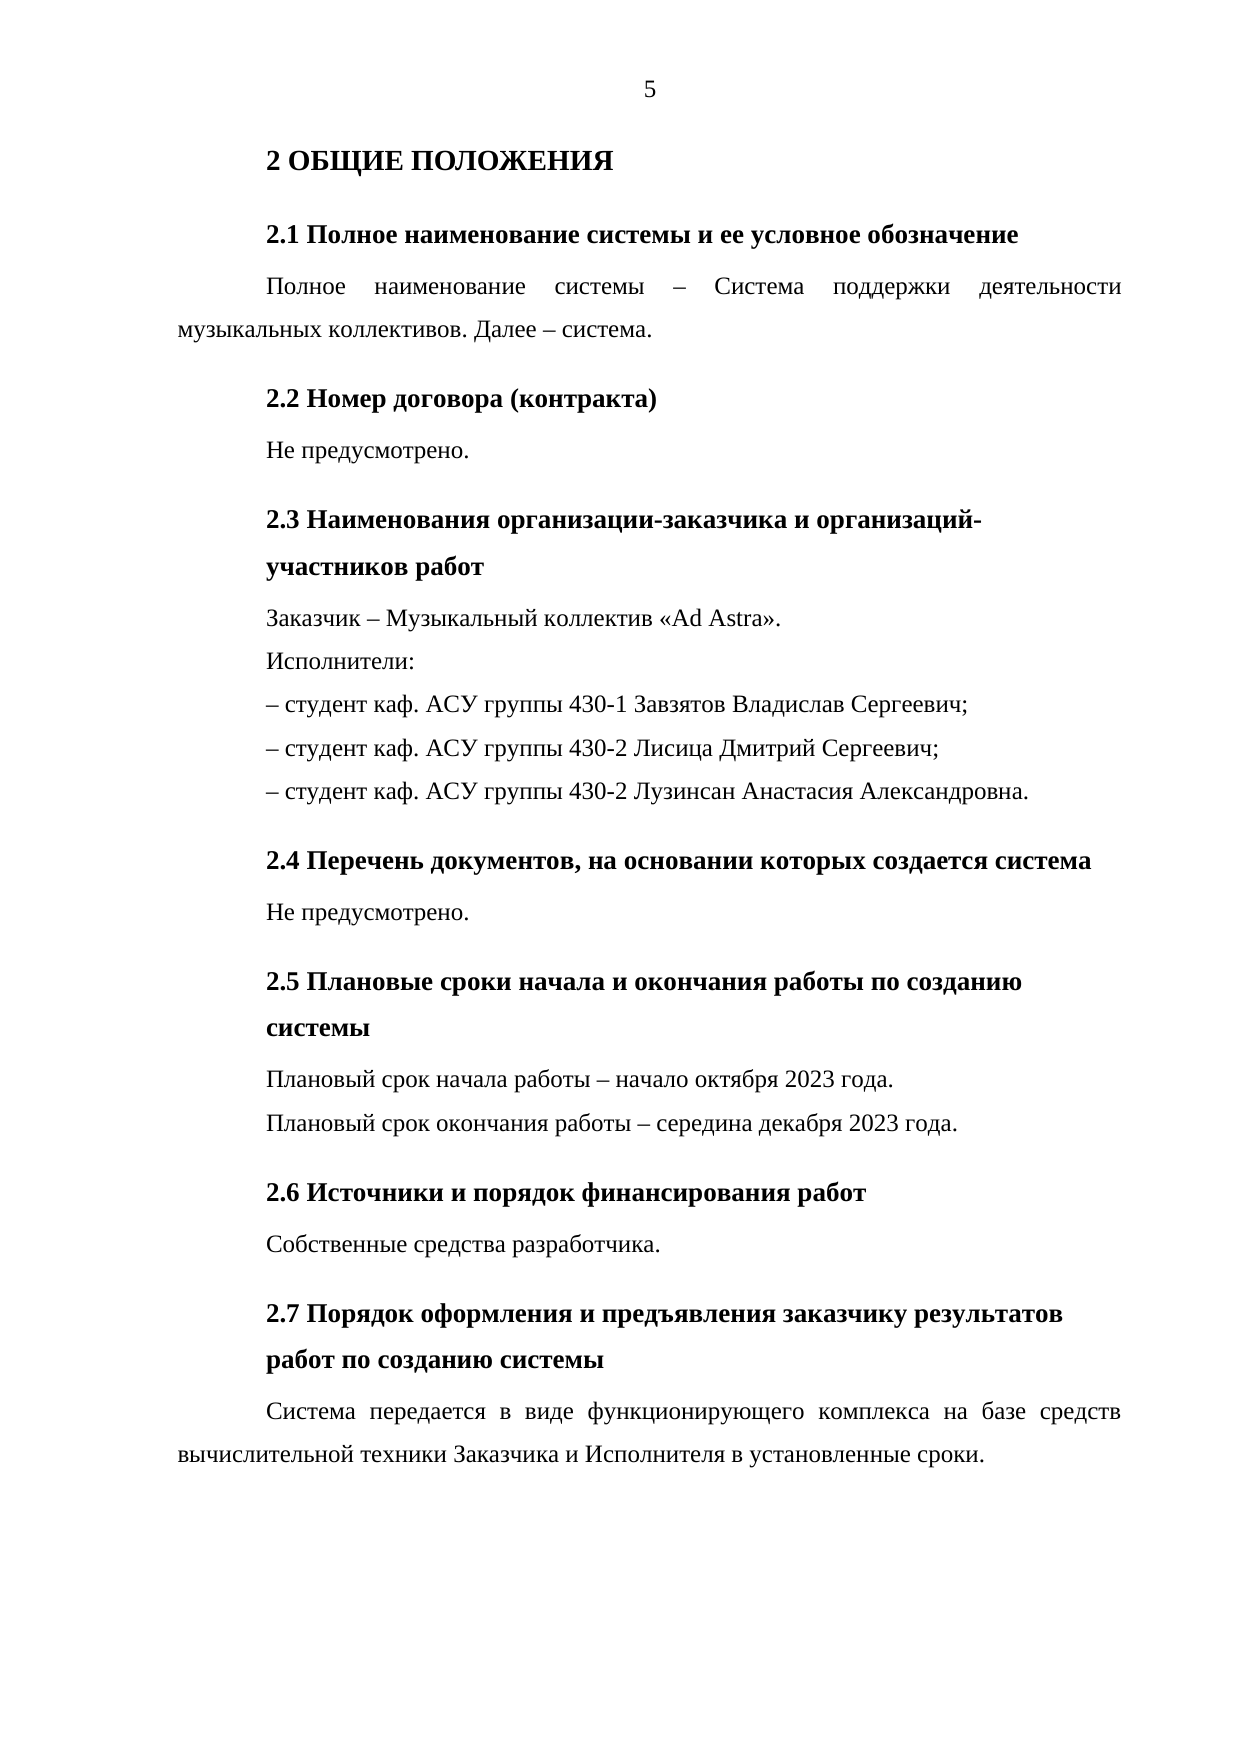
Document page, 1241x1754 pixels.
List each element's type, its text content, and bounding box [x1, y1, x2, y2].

subtitle Плановые сроки начала и окончания работы по созданию системы [266, 965, 1122, 1043]
text Плановый срок окончания работы – середина декабря 2023 года. [177, 1108, 1122, 1136]
subtitle Порядок оформления и предъявления заказчику результатов работ по созданию системы [266, 1297, 1122, 1374]
text Не предусмотрено. [177, 897, 1122, 926]
text Плановый срок начала работы – начало октября 2023 года. [177, 1064, 1122, 1093]
subtitle Номер договора (контракта) [266, 383, 1122, 414]
text Система передается в виде функционирующего комплекса на базе средств вычислительной техники Заказчика и Исполнителя в установленные сроки. [177, 1396, 1122, 1468]
text – студент каф. АСУ группы 430-2 Лузинсан Анастасия Александровна. [177, 776, 1122, 804]
subtitle Перечень документов, на основании которых создается система [266, 844, 1122, 875]
subtitle Источники и порядок финансирования работ [266, 1176, 1122, 1207]
subtitle ОБЩИЕ ПОЛОЖЕНИЯ [266, 143, 1122, 177]
text – студент каф. АСУ группы 430-1 Завзятов Владислав Сергеевич; [177, 689, 1122, 718]
text Собственные средства разработчика. [177, 1229, 1122, 1257]
text Полное наименование системы – Система поддержки деятельности музыкальных коллективов. Далее – система. [177, 271, 1122, 343]
text Заказчик – Музыкальный коллектив «Ad Astra». [177, 603, 1122, 632]
text Исполнители: [177, 646, 1122, 675]
subtitle Полное наименование системы и ее условное обозначение [266, 218, 1122, 249]
text Не предусмотрено. [177, 436, 1122, 464]
subtitle Наименования организации-заказчика и организаций-участников работ [266, 504, 1122, 581]
text – студент каф. АСУ группы 430-2 Лисица Дмитрий Сергеевич; [177, 733, 1122, 761]
